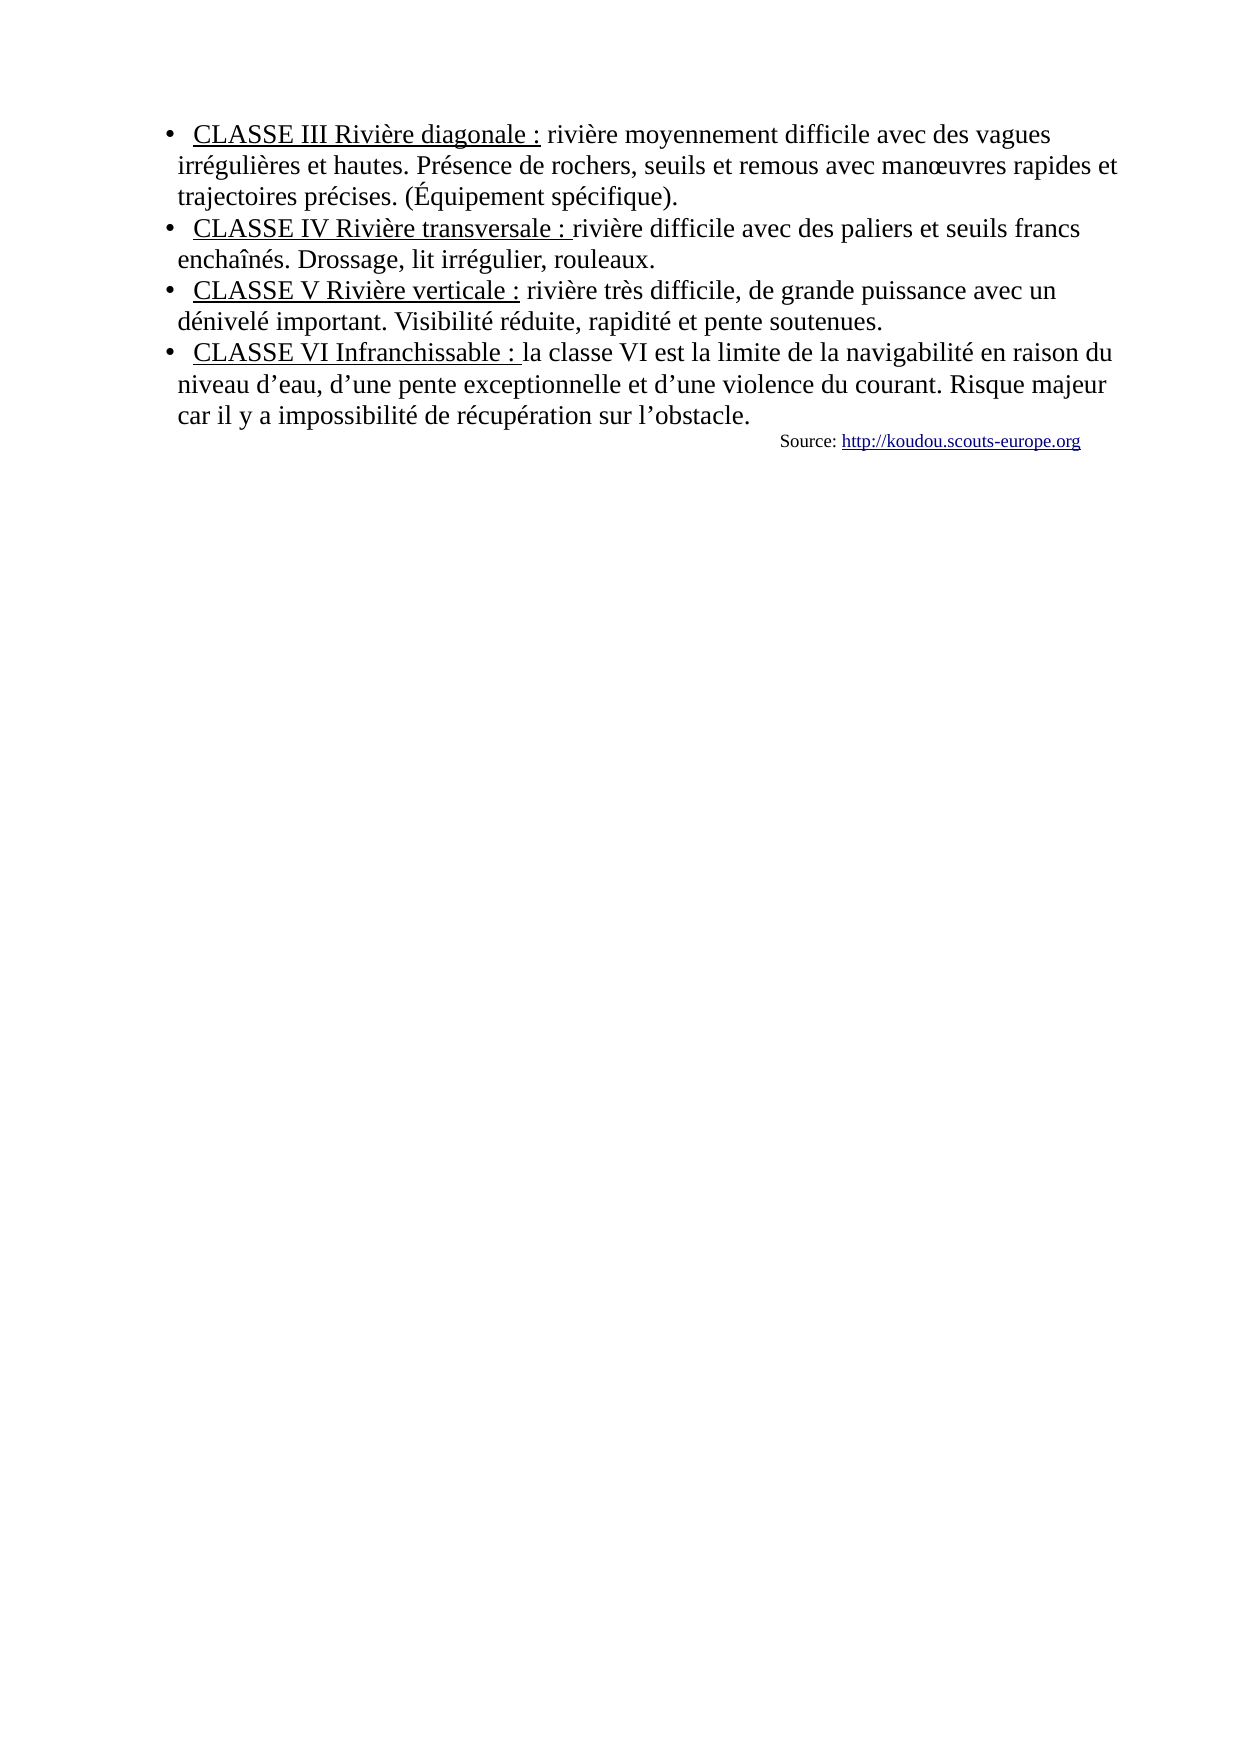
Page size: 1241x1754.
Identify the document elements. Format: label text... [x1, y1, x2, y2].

list CLASSE III Rivière diagonale : rivière moyennement difficile avec des vagues irrégulières et hautes. Présence de rochers, seuils et remous avec manœuvres rapides et trajectoires précises. (Équipement spécifique). [165, 118, 1123, 212]
text Source: http://koudou.scouts-europe.org [118, 430, 1123, 452]
list CLASSE IV Rivière transversale : rivière difficile avec des paliers et seuils francs enchaînés. Drossage, lit irrégulier, rouleaux. [165, 212, 1123, 274]
list CLASSE VI Infranchissable : la classe VI est la limite de la navigabilité en raison du niveau d’eau, d’une pente exceptionnelle et d’une violence du courant. Risque majeur car il y a impossibilité de récupération sur l’obstacle. [165, 336, 1123, 430]
list CLASSE V Rivière verticale : rivière très difficile, de grande puissance avec un dénivelé important. Visibilité réduite, rapidité et pente soutenues. [165, 274, 1123, 336]
